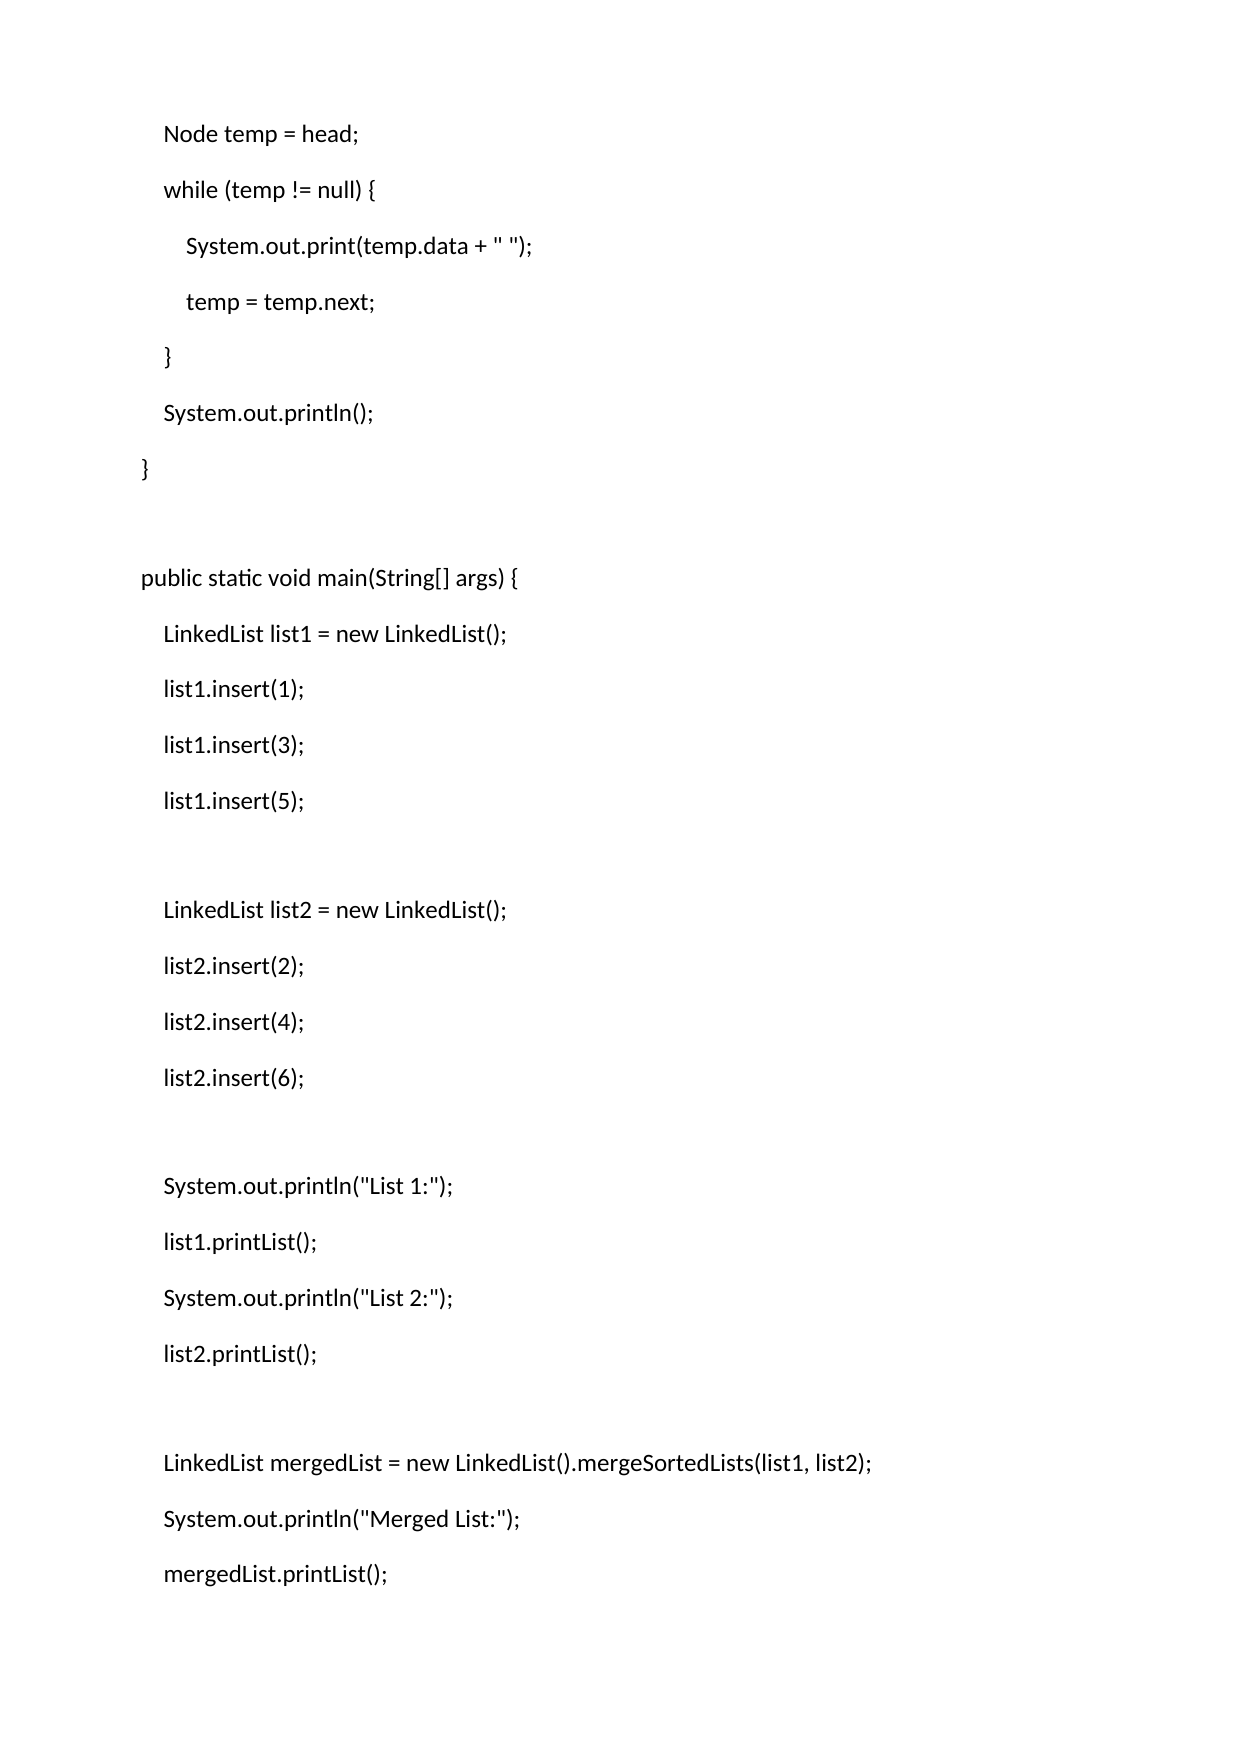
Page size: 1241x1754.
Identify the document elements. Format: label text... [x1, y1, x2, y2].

text list2.insert(2); [118, 950, 1122, 981]
text LinkedList mergedList = new LinkedList().mergeSortedLists(list1, list2); [118, 1447, 1122, 1477]
text list2.insert(6); [118, 1062, 1122, 1092]
text list2.printList(); [118, 1338, 1122, 1368]
text System.out.println(); [118, 397, 1122, 428]
text System.out.println("List 1:"); [118, 1171, 1122, 1201]
text } [118, 453, 1122, 484]
text } [118, 341, 1122, 372]
text LinkedList list2 = new LinkedList(); [118, 894, 1122, 925]
text list1.insert(5); [118, 785, 1122, 816]
text System.out.println("List 2:"); [118, 1282, 1122, 1313]
text list1.insert(1); [118, 674, 1122, 704]
text list1.printList(); [118, 1226, 1122, 1257]
text Node temp = head; [118, 118, 1122, 149]
text list2.insert(4); [118, 1006, 1122, 1036]
text public static void main(String[] args) { [118, 562, 1122, 592]
text mergedList.printList(); [118, 1558, 1122, 1589]
text LinkedList list1 = new LinkedList(); [118, 618, 1122, 648]
text temp = temp.next; [118, 286, 1122, 316]
text System.out.print(temp.data + " "); [118, 230, 1122, 260]
text System.out.println("Merged List:"); [118, 1503, 1122, 1533]
text list1.insert(3); [118, 729, 1122, 760]
text while (temp != null) { [118, 174, 1122, 204]
